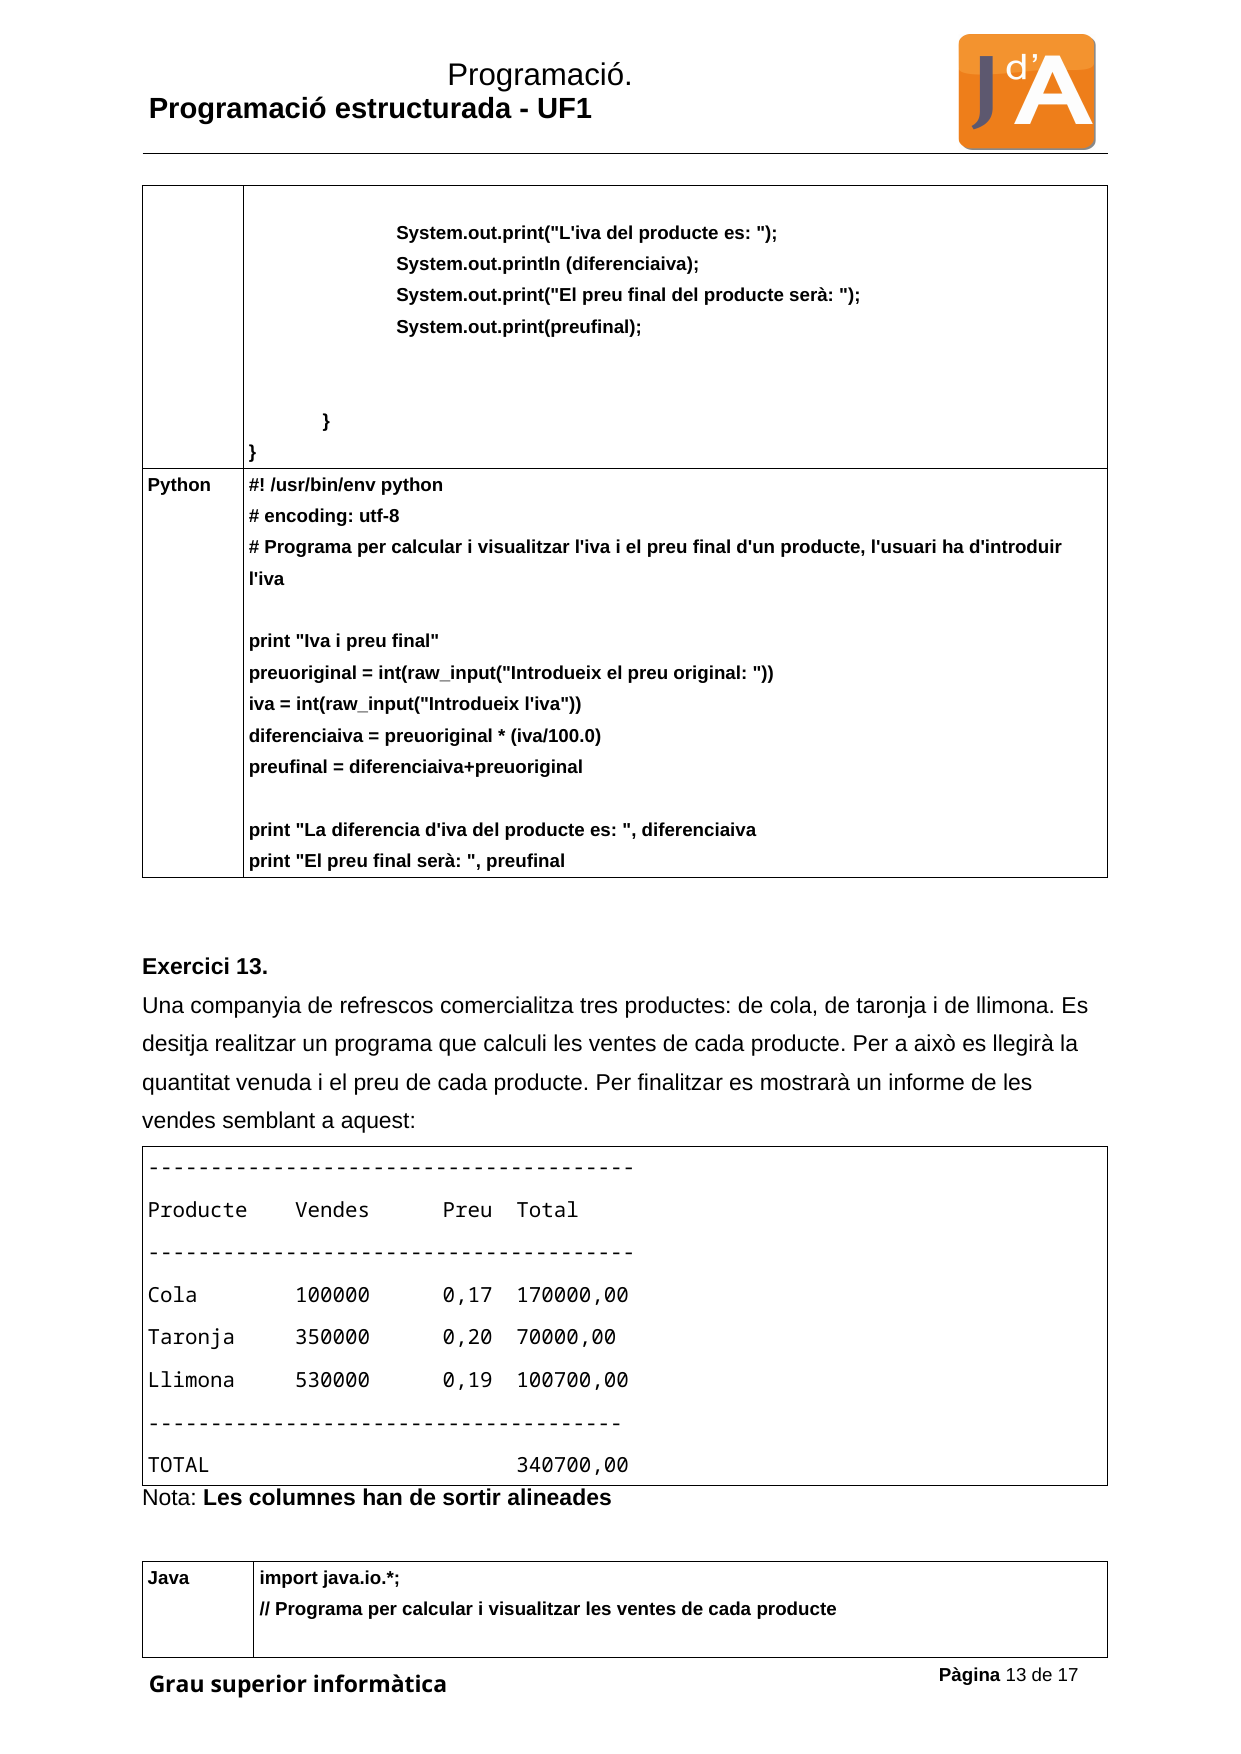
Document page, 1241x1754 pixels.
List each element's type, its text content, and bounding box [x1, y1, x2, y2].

text Nota: Les columnes han de sortir alineades [142, 1486, 1107, 1510]
table_cell #! /usr/bin/env python # encoding: utf-8 # Programa per calcular i visualitzar l'iva i el preu final d'un producte, l'usuari ha d'introduir l'iva print "Iva i preu final" preuoriginal = int(raw_input("Introdueix el preu original: ")) iva = int(raw_input("Introdueix l'iva")) diferenciaiva = preuoriginal * (iva/100.0) preufinal = diferenciaiva+preuoriginal print "La diferencia d'iva del producte es: ", diferenciaiva print "El preu final serà: ", preufinal [244, 469, 1107, 877]
text Exercici 13. [142, 954, 1107, 980]
table_header Java [143, 1562, 253, 1657]
table_header --------------------------------------- Producte Vendes Preu Total --------------------------------------- Cola 100000 0,17 170000,00 Taronja 350000 0,20 70000,00 Llimona 530000 0,19 100700,00 -------------------------------------- TOTAL 340700,00 [143, 1147, 1107, 1484]
text Una companyia de refrescos comercialitza tres productes: de cola, de taronja i de llimona. Es desitja realitzar un programa que calculi les ventes de cada producte. Per a això es llegirà la quantitat venuda i el preu de cada producte. Per finalitzar es mostrarà un informe de les vendes semblant a aquest: [142, 992, 1107, 1133]
picture [958, 34, 1096, 150]
table_cell Python [143, 469, 243, 877]
table_header System.out.print("L'iva del producte es: "); System.out.println (diferenciaiva); System.out.print("El preu final del producte serà: "); System.out.print(preufinal); } } [244, 186, 1107, 468]
table_header import java.io.*; // Programa per calcular i visualitzar les ventes de cada producte [254, 1562, 1107, 1657]
table_header [143, 186, 243, 468]
